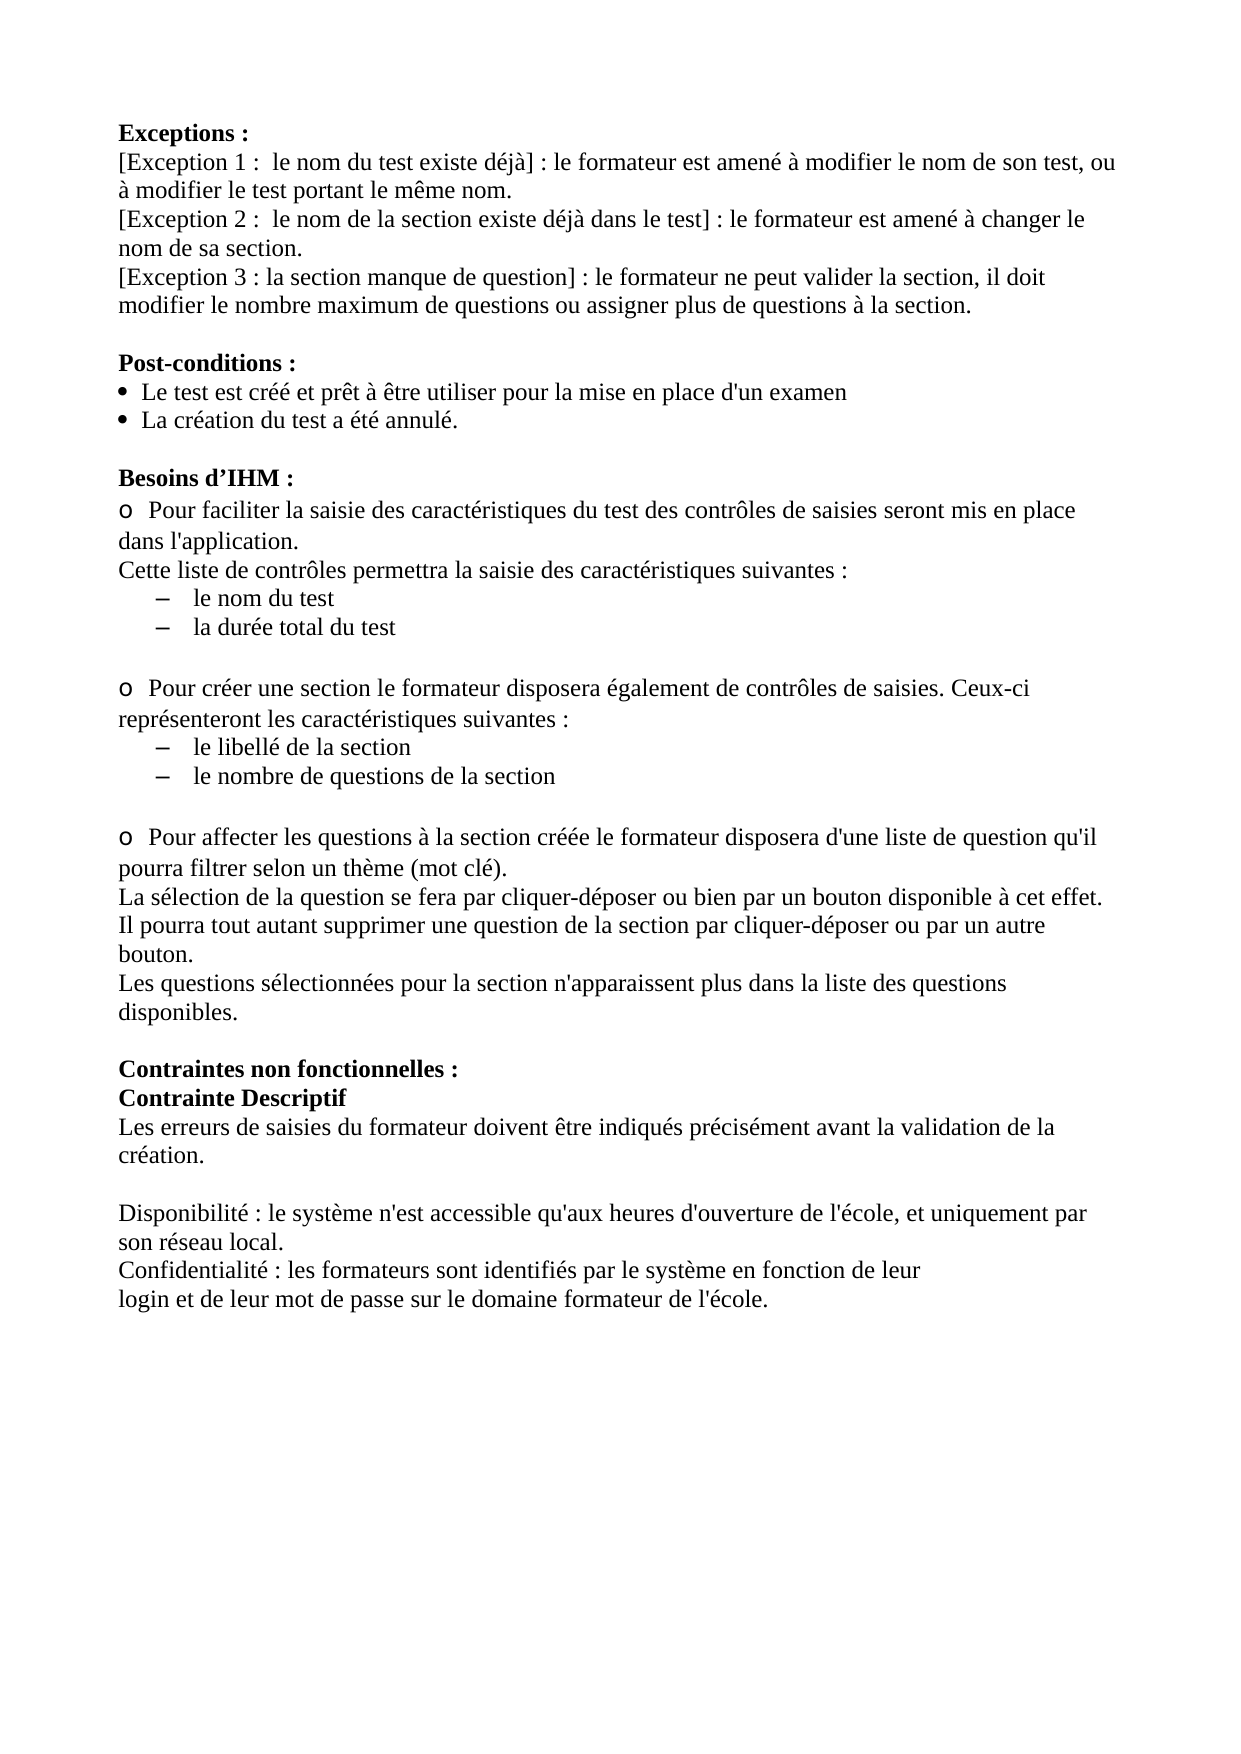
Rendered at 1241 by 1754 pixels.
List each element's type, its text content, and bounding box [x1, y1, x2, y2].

text [Exception 1 : le nom du test existe déjà] : le formateur est amené à modifier le nom de son test, ou à modifier le test portant le même nom. [118, 147, 1122, 204]
text Cette liste de contrôles permettra la saisie des caractéristiques suivantes : [118, 555, 1122, 583]
text Contraintes non fonctionnelles : [118, 1054, 1122, 1083]
text Confidentialité : les formateurs sont identifiés par le système en fonction de leur [118, 1255, 1122, 1284]
text Besoins d’IHM : [118, 463, 1122, 492]
text Disponibilité : le système n'est accessible qu'aux heures d'ouverture de l'école, et uniquement par son réseau local. [118, 1198, 1122, 1255]
text o Pour affecter les questions à la section créée le formateur disposera d'une liste de question qu'il pourra filtrer selon un thème (mot clé). [118, 819, 1122, 882]
text login et de leur mot de passe sur le domaine formateur de l'école. [118, 1284, 1122, 1313]
text · La création du test a été annulé. [118, 406, 1122, 434]
list la durée total du test [156, 612, 1122, 641]
text o Pour faciliter la saisie des caractéristiques du test des contrôles de saisies seront mis en place dans l'application. [118, 492, 1122, 555]
text Contrainte Descriptif [118, 1083, 1122, 1112]
text La sélection de la question se fera par cliquer-déposer ou bien par un bouton disponible à cet effet. [118, 882, 1122, 910]
text Exceptions : [118, 118, 1122, 147]
text Les erreurs de saisies du formateur doivent être indiqués précisément avant la validation de la création. [118, 1112, 1122, 1169]
text o Pour créer une section le formateur disposera également de contrôles de saisies. Ceux-ci représenteront les caractéristiques suivantes : [118, 670, 1122, 732]
text [Exception 3 : la section manque de question] : le formateur ne peut valider la section, il doit modifier le nombre maximum de questions ou assigner plus de questions à la section. [118, 262, 1122, 319]
list le nom du test [156, 583, 1122, 612]
list le libellé de la section [156, 732, 1122, 761]
text · Le test est créé et prêt à être utiliser pour la mise en place d'un examen [118, 377, 1122, 406]
text Les questions sélectionnées pour la section n'apparaissent plus dans la liste des questions disponibles. [118, 968, 1122, 1025]
text Post-conditions : [118, 348, 1122, 377]
list le nombre de questions de la section [156, 761, 1122, 790]
text [Exception 2 : le nom de la section existe déjà dans le test] : le formateur est amené à changer le nom de sa section. [118, 204, 1122, 262]
text Il pourra tout autant supprimer une question de la section par cliquer-déposer ou par un autre bouton. [118, 910, 1122, 968]
